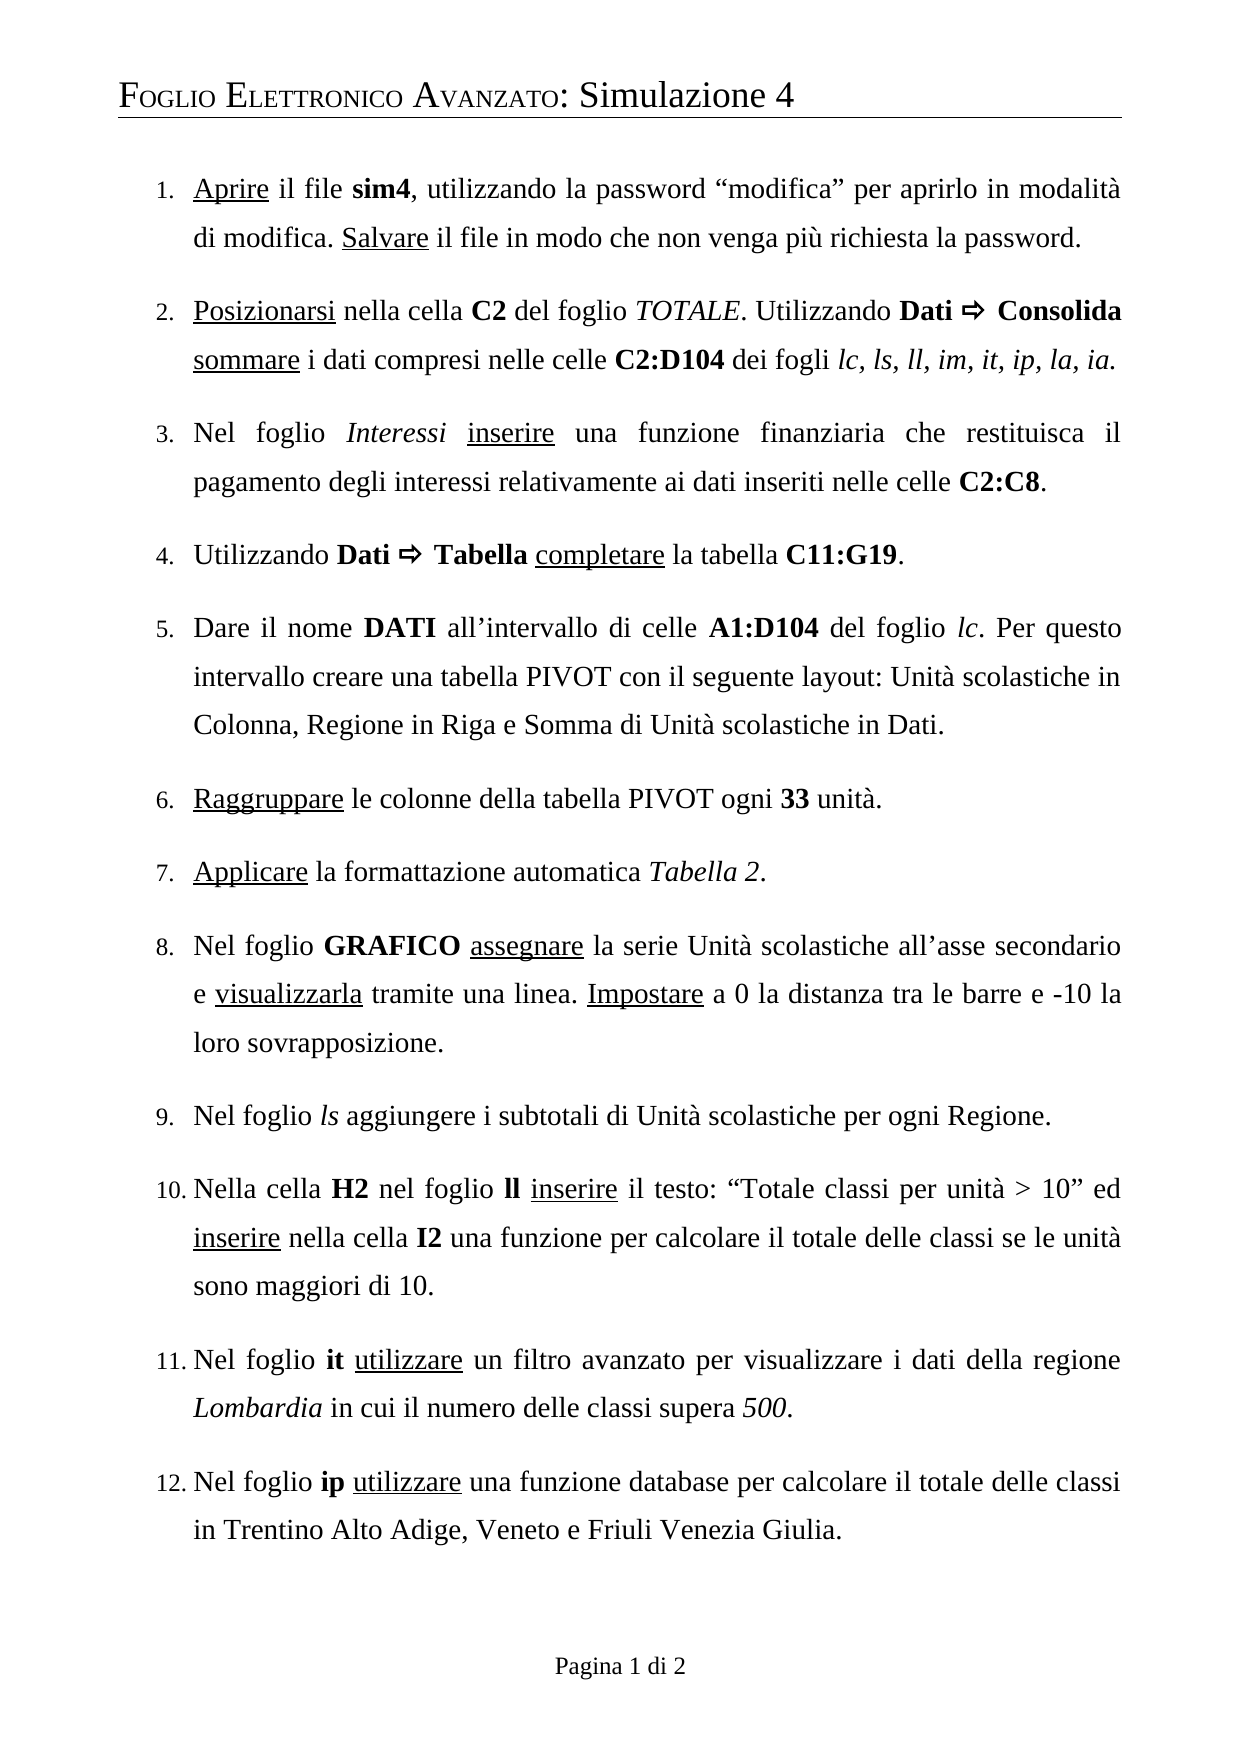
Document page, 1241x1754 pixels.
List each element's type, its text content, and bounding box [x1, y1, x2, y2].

list Nel foglio GRAFICO assegnare la serie Unità scolastiche all’asse secondario e visualizzarla tramite una linea. Impostare a 0 la distanza tra le barre e -10 la loro sovrapposizione. [156, 929, 1122, 1058]
list Utilizzando Dati  Tabella completare la tabella C11:G19. [156, 538, 1122, 571]
list Nel foglio it utilizzare un filtro avanzato per visualizzare i dati della regione Lombardia in cui il numero delle classi supera 500. [156, 1343, 1122, 1424]
list Raggruppare le colonne della tabella PIVOT ogni 33 unità. [156, 782, 1122, 814]
list Nella cella H2 nel foglio ll inserire il testo: “Totale classi per unità > 10” ed inserire nella cella I2 una funzione per calcolare il totale delle classi se le unità sono maggiori di 10. [156, 1173, 1122, 1302]
list Aprire il file sim4, utilizzando la password “modifica” per aprirlo in modalità di modifica. Salvare il file in modo che non venga più richiesta la password. [156, 173, 1122, 253]
list Dare il nome DATI all’intervallo di celle A1:D104 del foglio lc. Per questo intervallo creare una tabella PIVOT con il seguente layout: Unità scolastiche in Colonna, Regione in Riga e Somma di Unità scolastiche in Dati. [156, 612, 1122, 741]
list Posizionarsi nella cella C2 del foglio TOTALE. Utilizzando Dati  Consolida sommare i dati compresi nelle celle C2:D104 dei fogli lc, ls, ll, im, it, ip, la, ia. [156, 294, 1122, 375]
list Nel foglio ls aggiungere i subtotali di Unità scolastiche per ogni Regione. [156, 1099, 1122, 1132]
list Applicare la formattazione automatica Tabella 2. [156, 856, 1122, 888]
list Nel foglio ip utilizzare una funzione database per calcolare il totale delle classi in Trentino Alto Adige, Veneto e Friuli Venezia Giulia. [156, 1465, 1122, 1546]
list Nel foglio Interessi inserire una funzione finanziaria che restituisca il pagamento degli interessi relativamente ai dati inseriti nelle celle C2:C8. [156, 416, 1122, 497]
